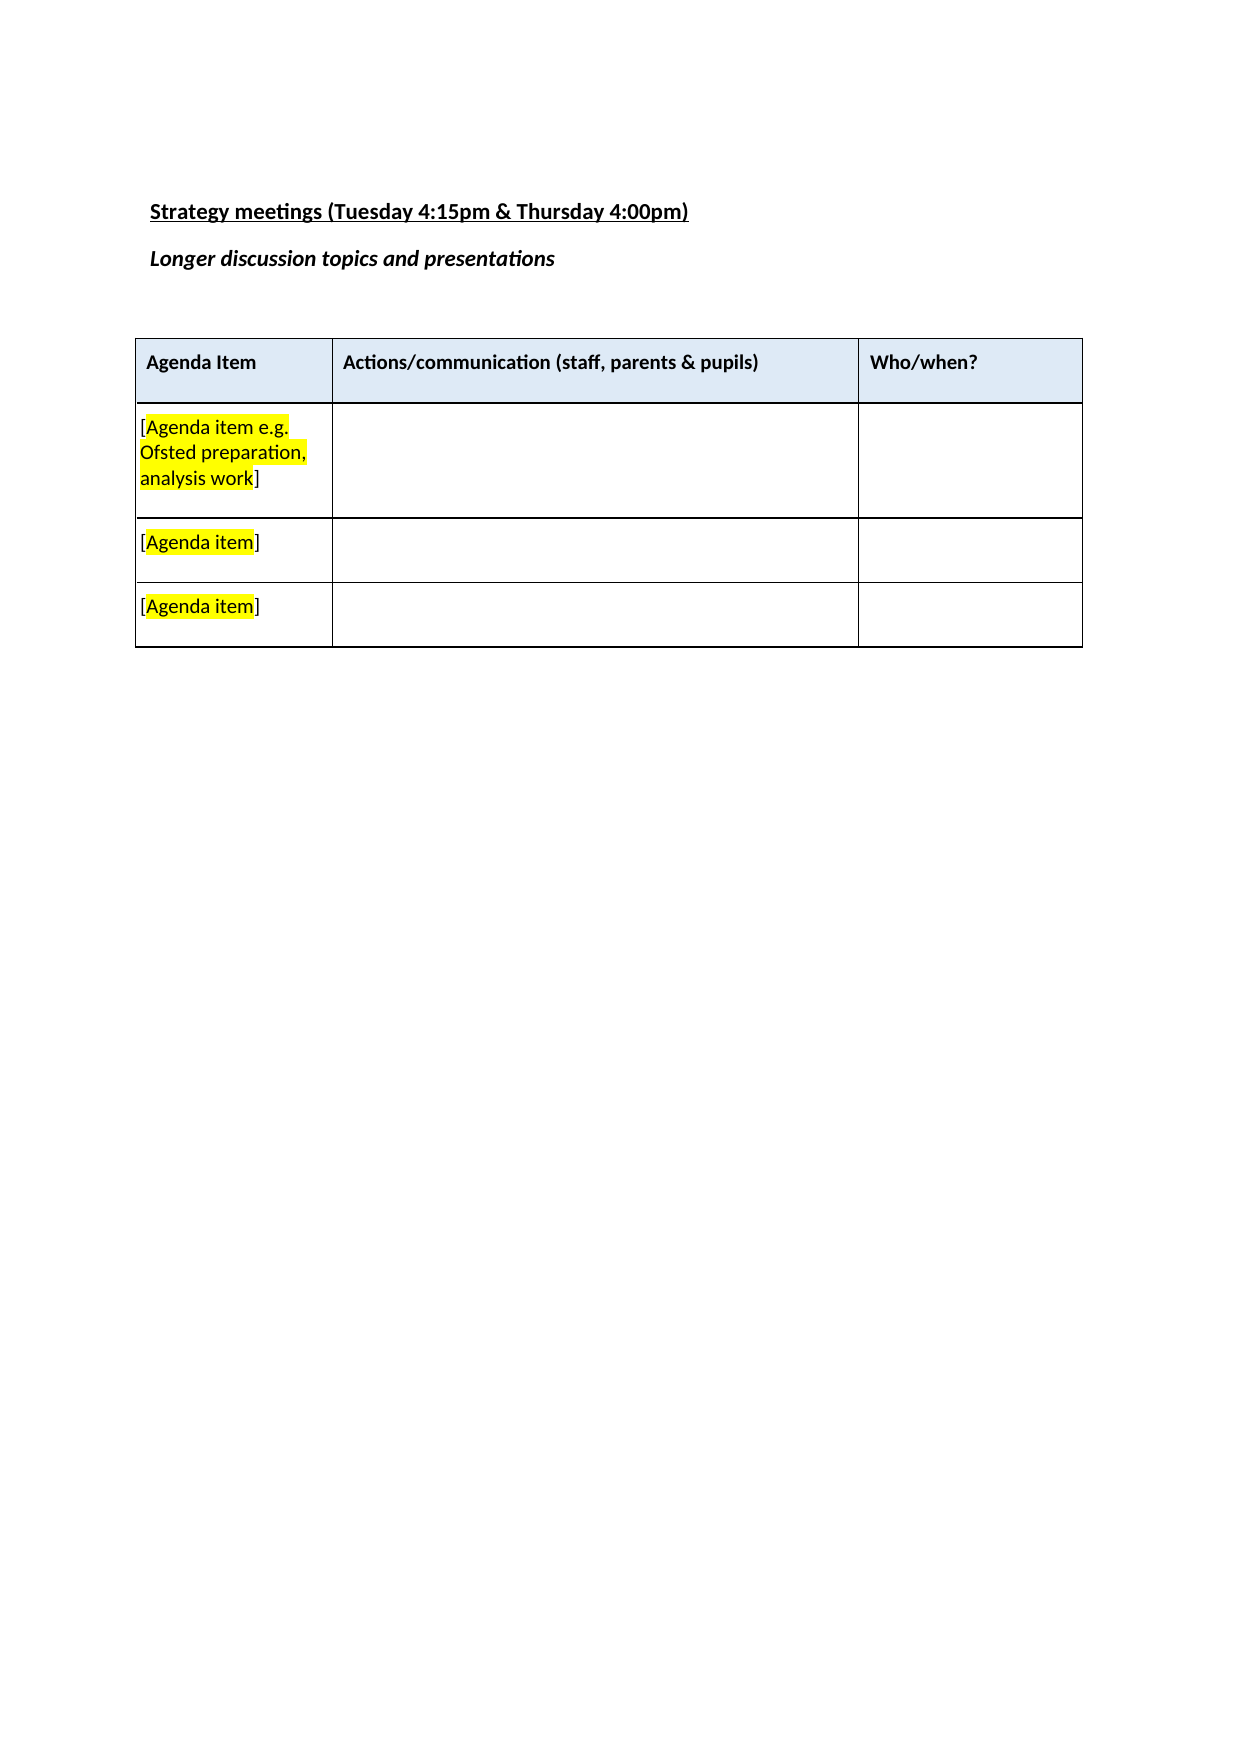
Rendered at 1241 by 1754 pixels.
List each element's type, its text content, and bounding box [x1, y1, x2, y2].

text Longer discussion topics and presentations [150, 244, 1090, 272]
table_cell [333, 519, 858, 582]
table_cell [859, 519, 1082, 582]
table_cell [333, 583, 858, 646]
table_cell [Agenda item] [136, 583, 332, 646]
table_header Actions/communication (staff, parents & pupils) [333, 339, 858, 402]
table_cell [Agenda item] [136, 518, 332, 582]
table_cell [859, 583, 1082, 646]
table_cell [333, 404, 858, 517]
table_header Who/when? [859, 339, 1082, 402]
table_cell [Agenda item e.g. Ofsted preparation, analysis work] [136, 403, 332, 517]
table_header Agenda Item [136, 339, 332, 402]
table_cell [859, 404, 1082, 517]
text Strategy meetings (Tuesday 4:15pm & Thursday 4:00pm) [150, 197, 1090, 225]
